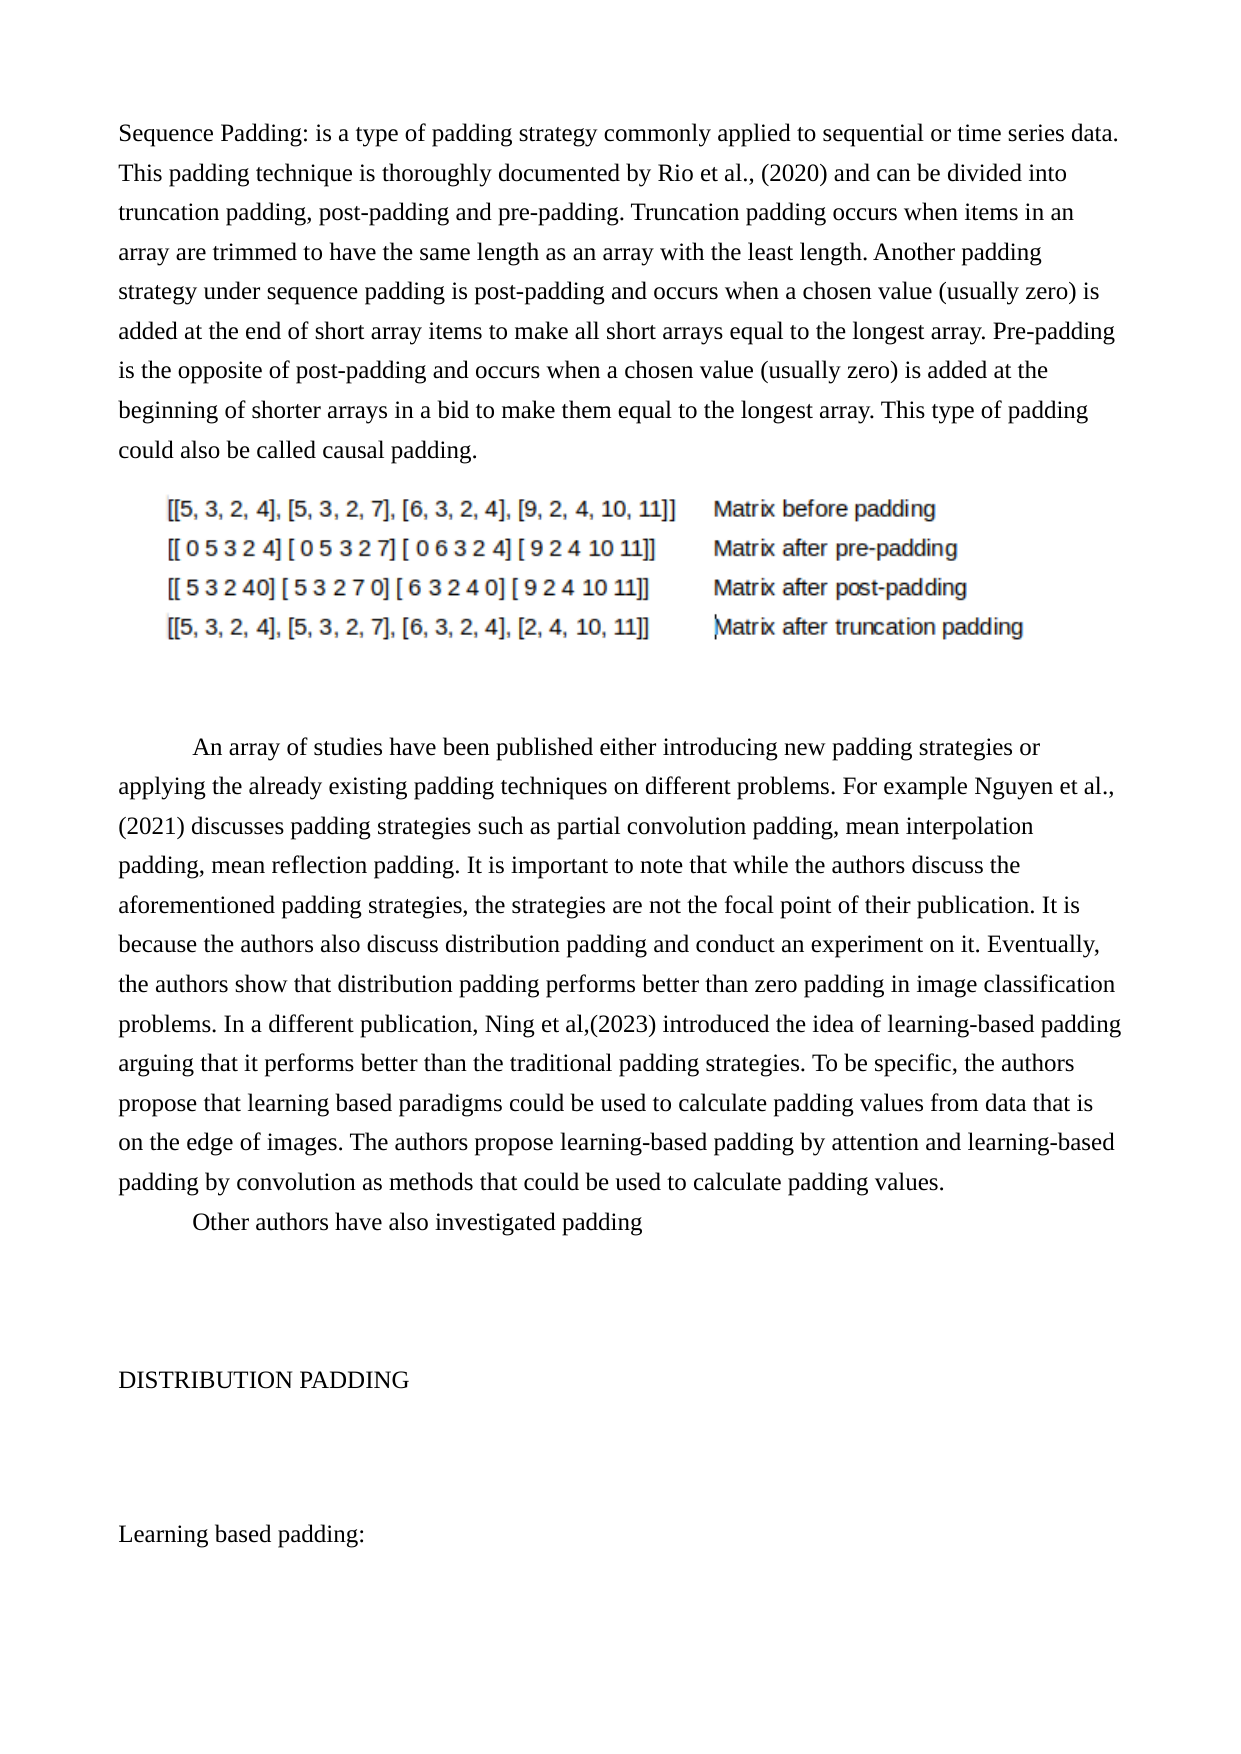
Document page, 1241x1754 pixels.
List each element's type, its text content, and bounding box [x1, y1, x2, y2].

picture [141, 487, 1099, 657]
text Other authors have also investigated padding [118, 1207, 1122, 1235]
text Learning based padding: [118, 1519, 1122, 1548]
text DISTRIBUTION PADDING [118, 1365, 1122, 1394]
text An array of studies have been published either introducing new padding strategies or applying the already existing padding techniques on different problems. For example Nguyen et al., (2021) discusses padding strategies such as partial convolution padding, mean interpolation padding, mean reflection padding. It is important to note that while the authors discuss the aforementioned padding strategies, the strategies are not the focal point of their publication. It is because the authors also discuss distribution padding and conduct an experiment on it. Eventually, the authors show that distribution padding performs better than zero padding in image classification problems. In a different publication, Ning et al,(2023) introduced the idea of learning-based padding arguing that it performs better than the traditional padding strategies. To be specific, the authors propose that learning based paradigms could be used to calculate padding values from data that is on the edge of images. The authors propose learning-based padding by attention and learning-based padding by convolution as methods that could be used to calculate padding values. [118, 732, 1122, 1196]
text Sequence Padding: is a type of padding strategy commonly applied to sequential or time series data. This padding technique is thoroughly documented by Rio et al., (2020) and can be divided into truncation padding, post-padding and pre-padding. Truncation padding occurs when items in an array are trimmed to have the same length as an array with the least length. Another padding strategy under sequence padding is post-padding and occurs when a chosen value (usually zero) is added at the end of short array items to make all short arrays equal to the longest array. Pre-padding is the opposite of post-padding and occurs when a chosen value (usually zero) is added at the beginning of shorter arrays in a bid to make them equal to the longest array. This type of padding could also be called causal padding. [118, 118, 1122, 463]
